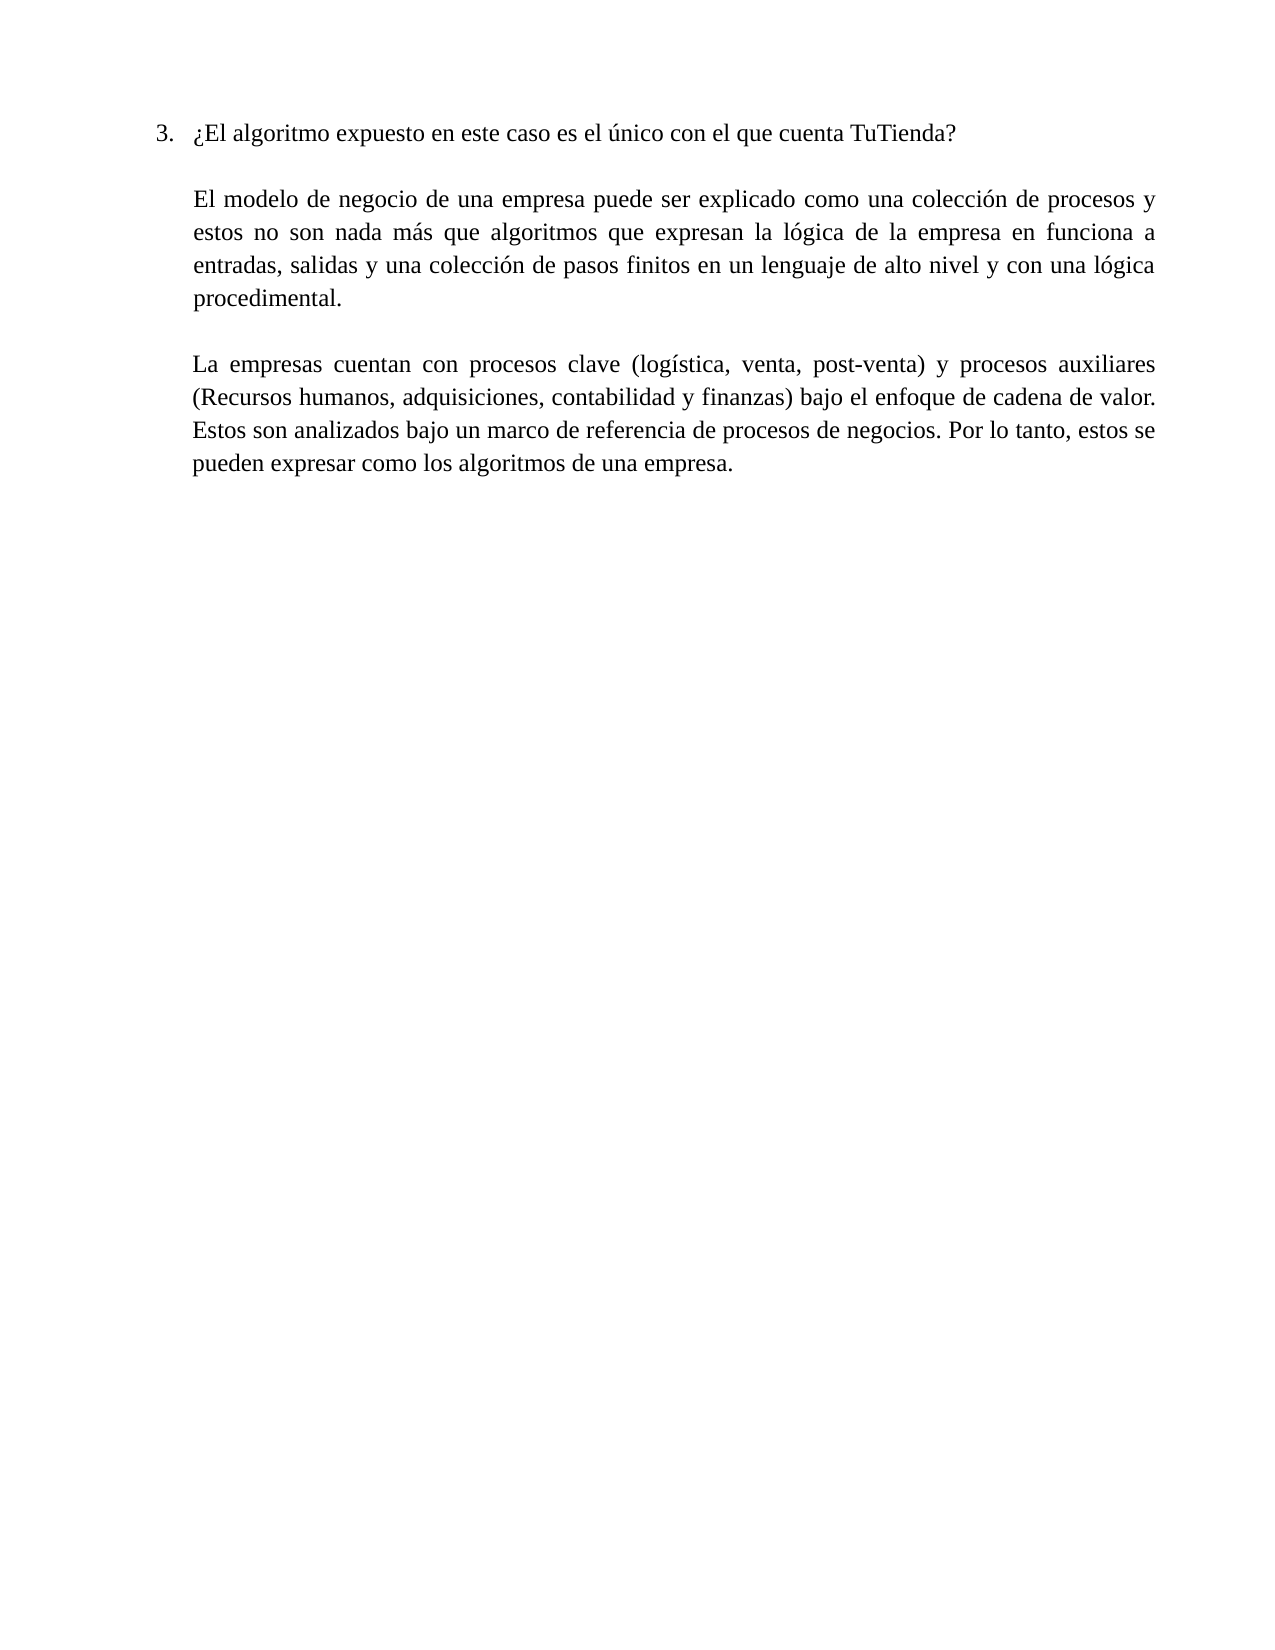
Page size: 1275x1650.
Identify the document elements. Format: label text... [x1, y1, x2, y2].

text La empresas cuentan con procesos clave (logística, venta, post-venta) y procesos auxiliares (Recursos humanos, adquisiciones, contabilidad y finanzas) bajo el enfoque de cadena de valor. Estos son analizados bajo un marco de referencia de procesos de negocios. Por lo tanto, estos se pueden expresar como los algoritmos de una empresa. [192, 349, 1157, 477]
list El modelo de negocio de una empresa puede ser explicado como una colección de procesos y estos no son nada más que algoritmos que expresan la lógica de la empresa en funciona a entradas, salidas y una colección de pasos finitos en un lenguaje de alto nivel y con una lógica procedimental. [156, 184, 1157, 312]
list ¿El algoritmo expuesto en este caso es el único con el que cuenta TuTienda? [156, 118, 1157, 147]
